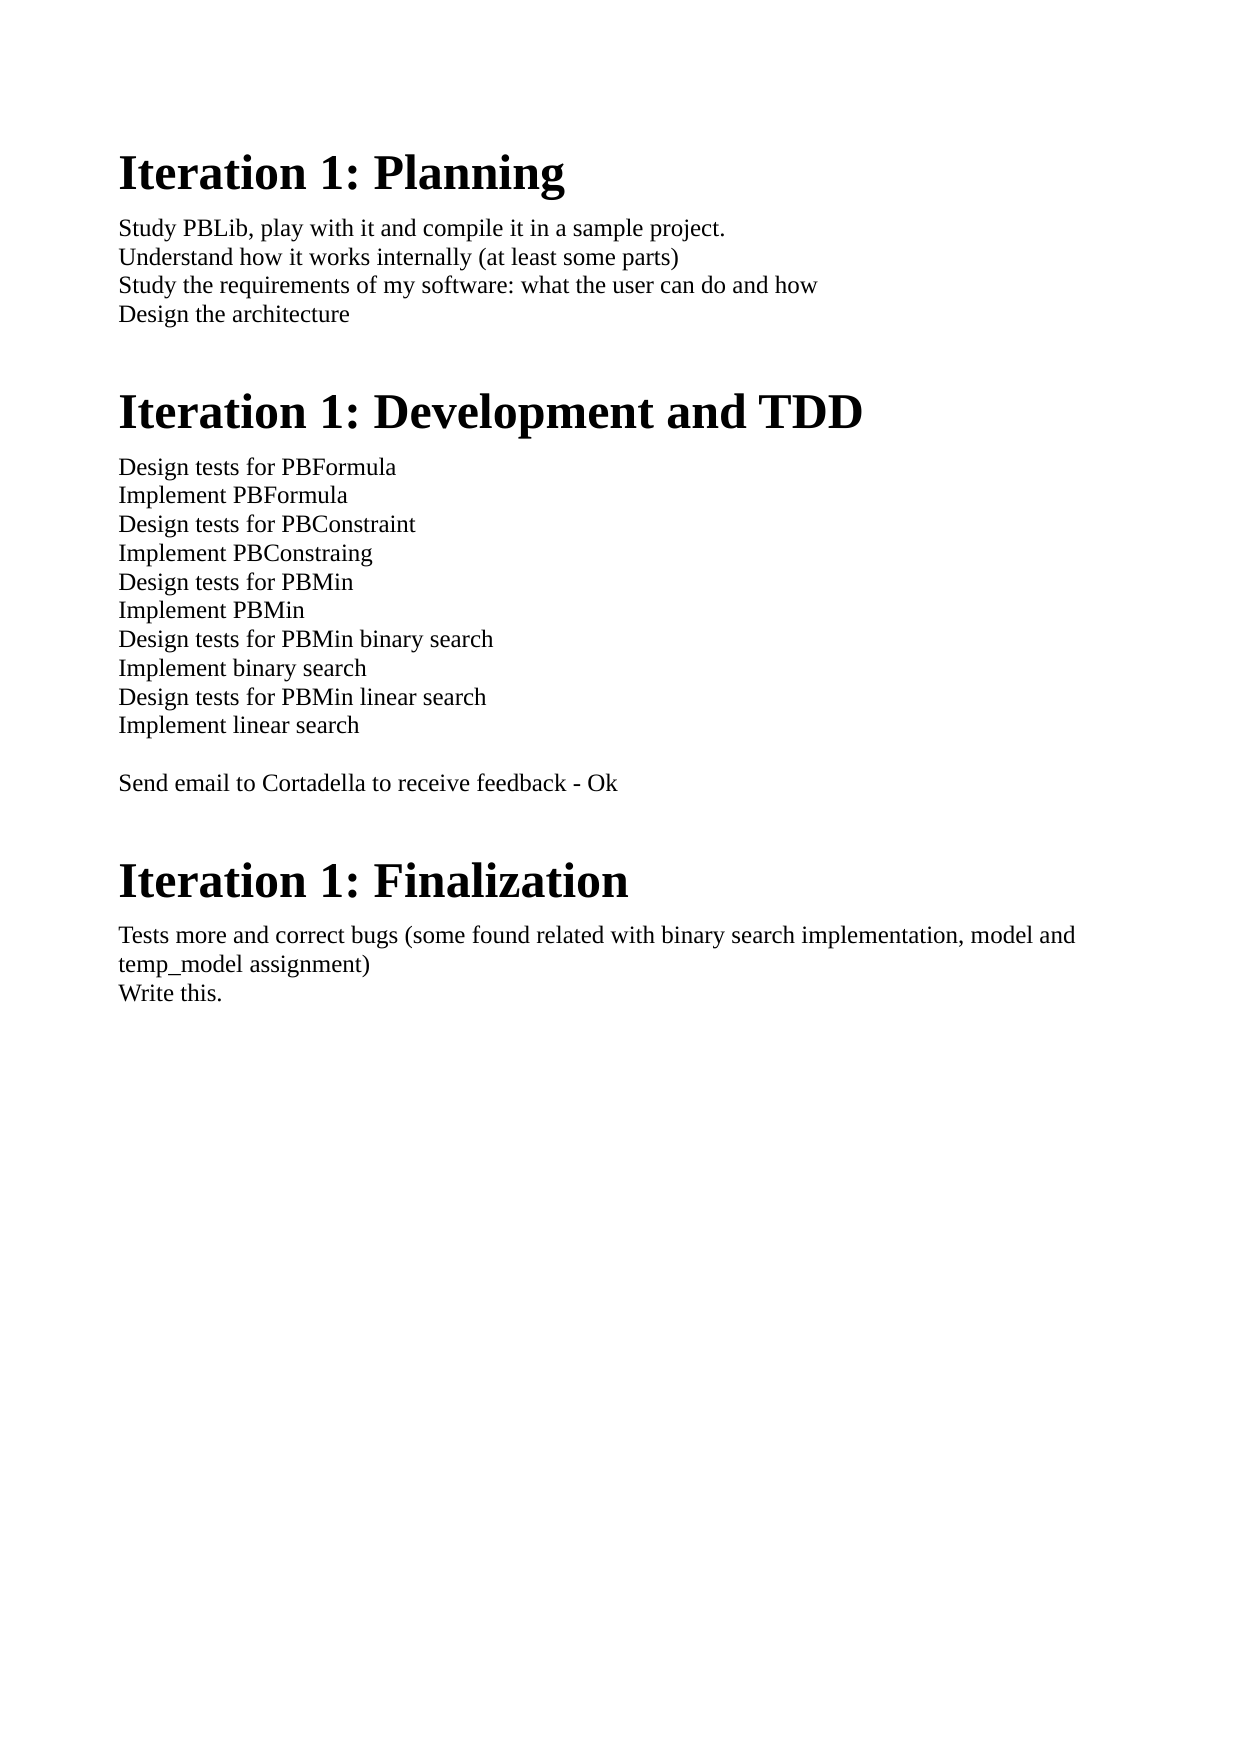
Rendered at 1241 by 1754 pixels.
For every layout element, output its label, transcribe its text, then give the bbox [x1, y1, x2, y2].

text Implement linear search [118, 711, 1122, 739]
text Design tests for PBConstraint [118, 509, 1122, 538]
text Design tests for PBMin binary search [118, 624, 1122, 653]
text Implement PBFormula [118, 481, 1122, 509]
subtitle Iteration 1: Development and TDD [118, 382, 1122, 439]
text Implement PBMin [118, 596, 1122, 624]
text Implement binary search [118, 653, 1122, 682]
text Understand how it works internally (at least some parts) [118, 242, 1122, 271]
text Design tests for PBMin linear search [118, 682, 1122, 711]
text Design tests for PBFormula [118, 452, 1122, 481]
text Design the architecture [118, 299, 1122, 328]
subtitle Iteration 1: Finalization [118, 851, 1122, 908]
text Send email to Cortadella to receive feedback - Ok [118, 768, 1122, 797]
text Study PBLib, play with it and compile it in a sample project. [118, 213, 1122, 242]
text Write this. [118, 978, 1122, 1007]
subtitle Iteration 1: Planning [118, 143, 1122, 201]
text Tests more and correct bugs (some found related with binary search implementation, model and temp_model assignment) [118, 921, 1122, 978]
text Design tests for PBMin [118, 567, 1122, 596]
text Study the requirements of my software: what the user can do and how [118, 271, 1122, 299]
text Implement PBConstraing [118, 538, 1122, 567]
